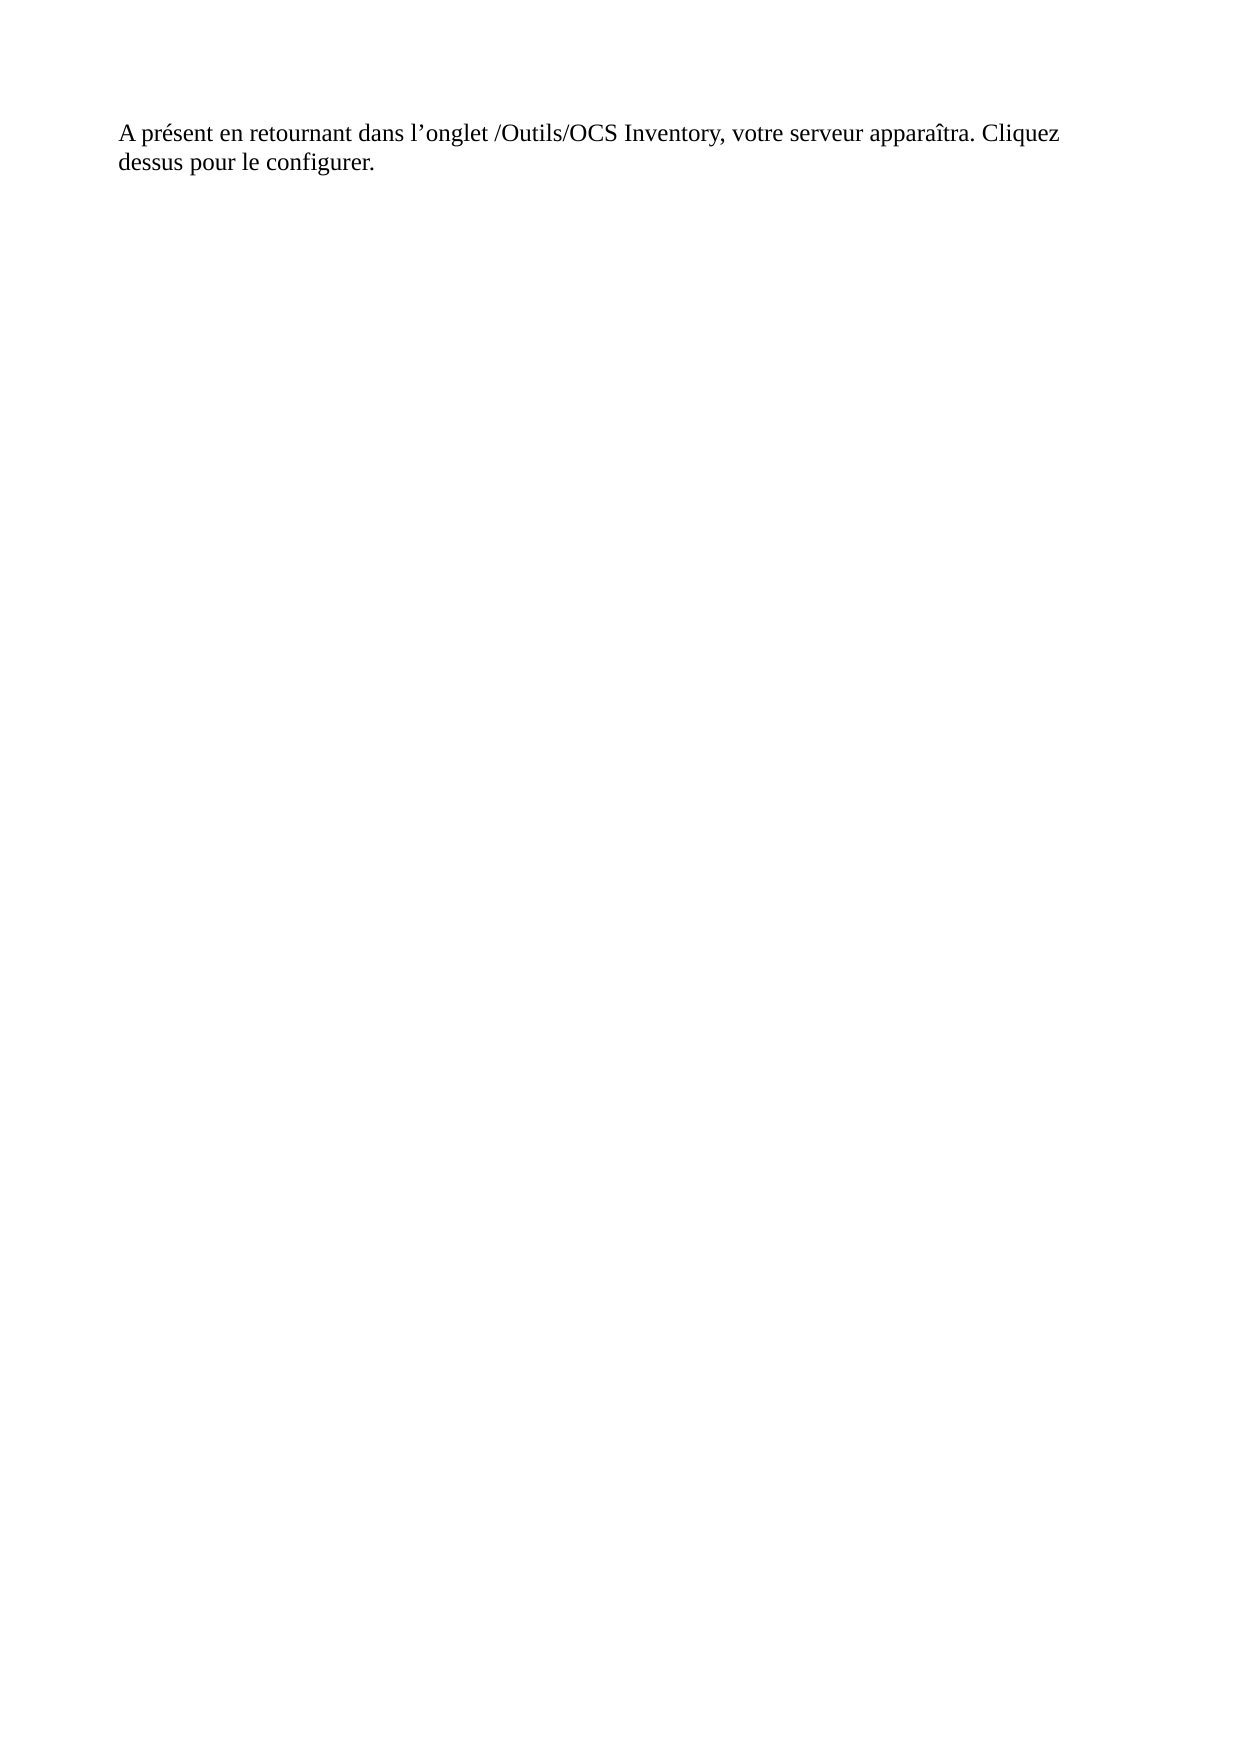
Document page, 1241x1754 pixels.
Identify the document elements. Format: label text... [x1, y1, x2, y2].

text A présent en retournant dans l’onglet /Outils/OCS Inventory, votre serveur apparaîtra. Cliquez dessus pour le configurer. [118, 118, 1122, 176]
